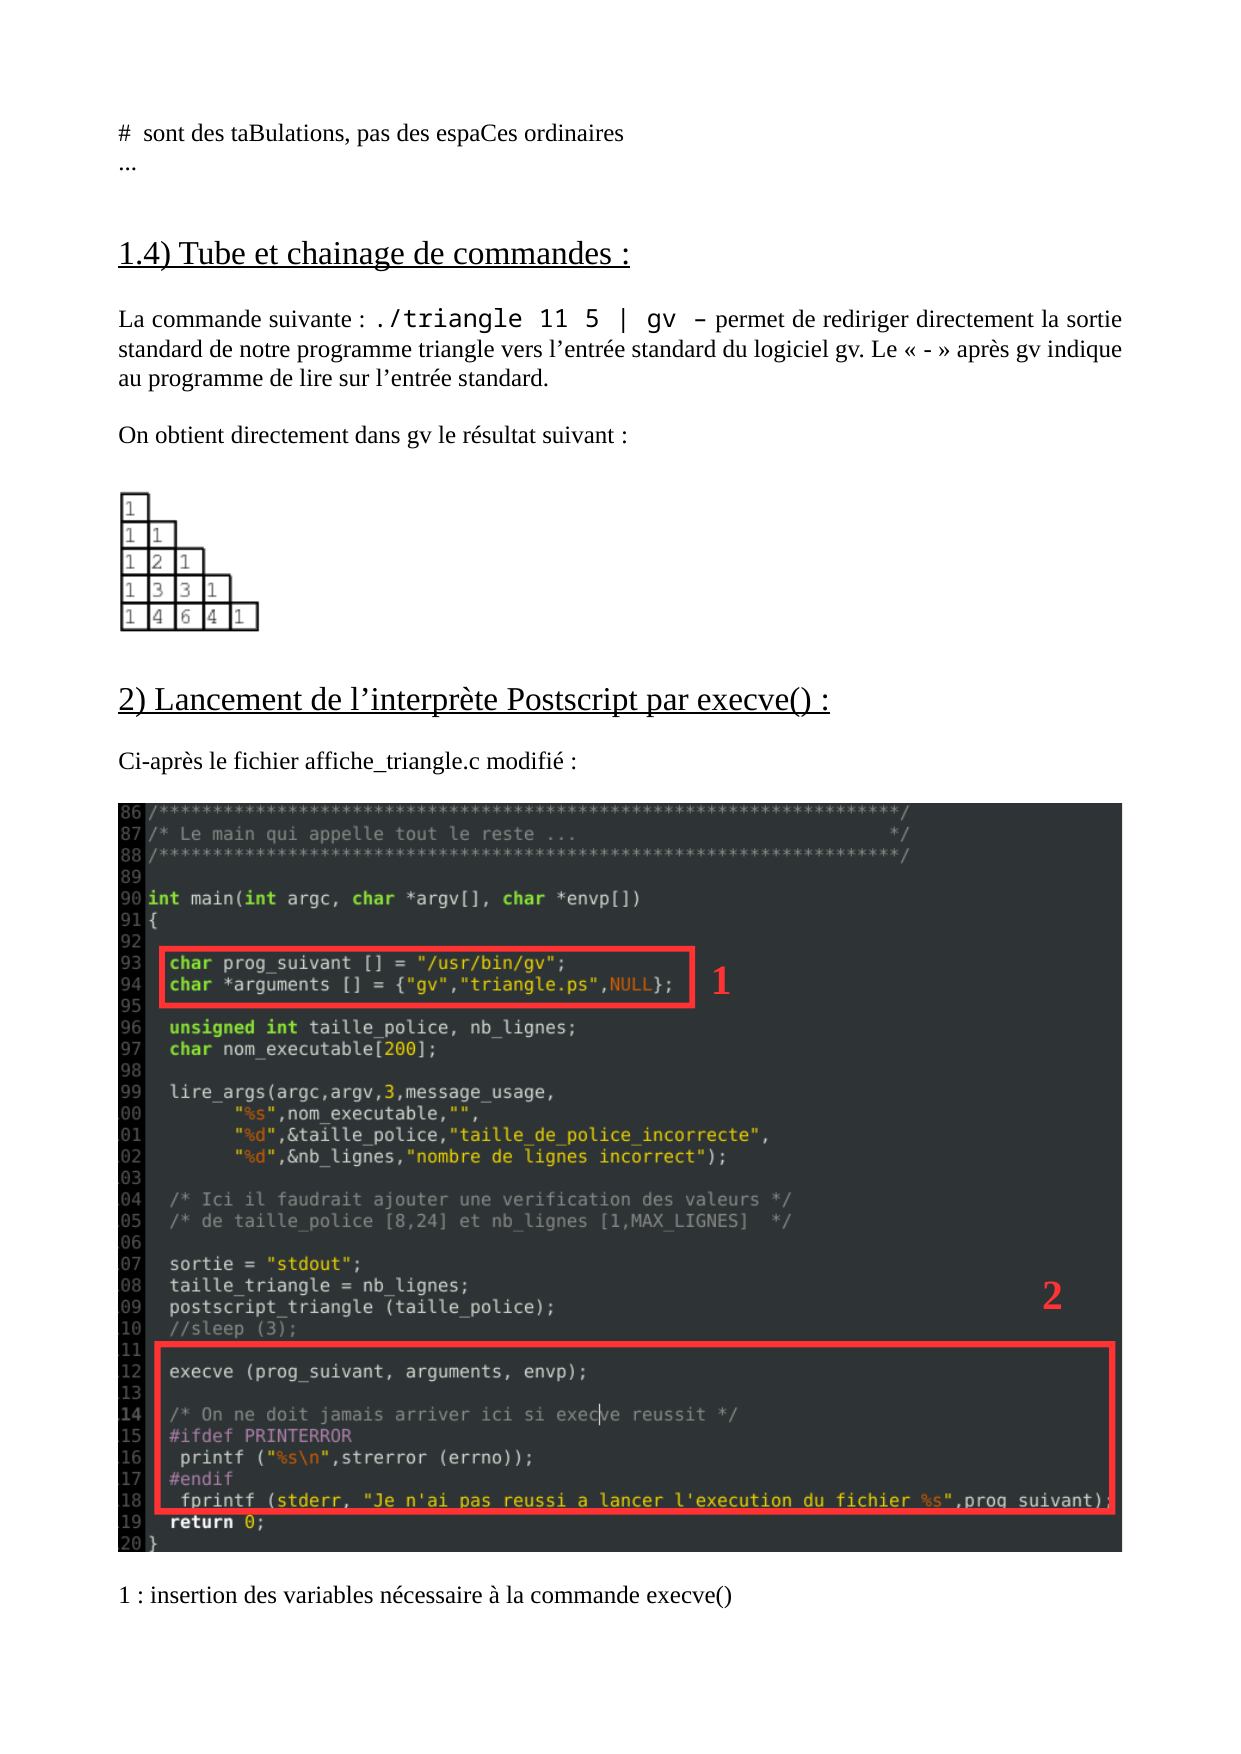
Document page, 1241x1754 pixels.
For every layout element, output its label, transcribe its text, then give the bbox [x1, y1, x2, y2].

text # sont des taBulations, pas des espaCes ordinaires [118, 118, 1122, 147]
text Ci-après le fichier affiche_triangle.c modifié : [118, 746, 1122, 775]
text 1.4) Tube et chainage de commandes : [118, 233, 1122, 271]
picture [108, 472, 267, 655]
text 2) Lancement de l’interprète Postscript par execve() : [118, 679, 1122, 718]
text ... [118, 147, 1122, 176]
text La commande suivante : ./triangle 11 5 | gv – permet de rediriger directement la sortie standard de notre programme triangle vers l’entrée standard du logiciel gv. Le « - » après gv indique au programme de lire sur l’entrée standard. [118, 300, 1122, 392]
picture [118, 803, 1123, 1552]
text On obtient directement dans gv le résultat suivant : [118, 421, 1122, 449]
text 1 : insertion des variables nécessaire à la commande execve() [118, 1580, 1122, 1609]
